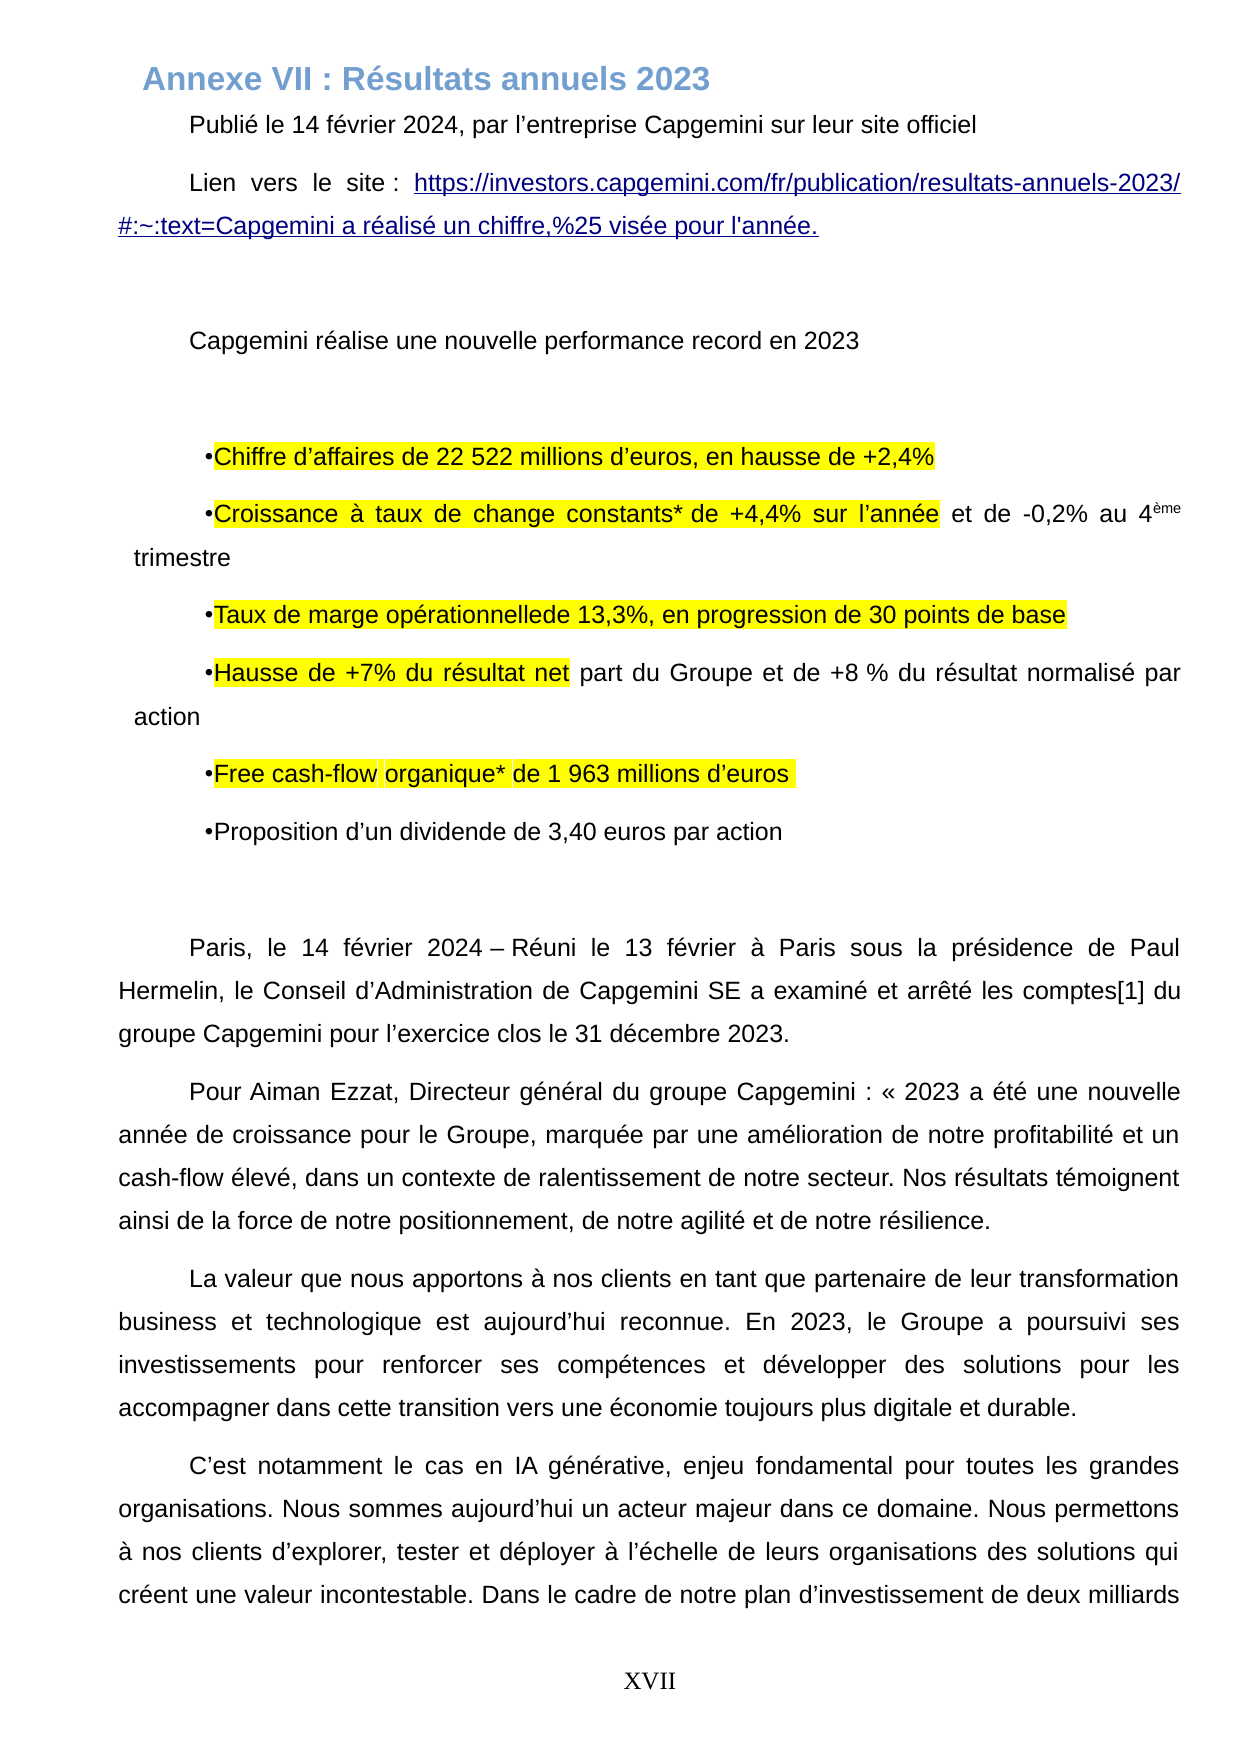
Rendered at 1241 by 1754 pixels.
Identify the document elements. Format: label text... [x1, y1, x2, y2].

text La valeur que nous apportons à nos clients en tant que partenaire de leur transformation business et technologique est aujourd’hui reconnue. En 2023, le Groupe a poursuivi ses investissements pour renforcer ses compétences et développer des solutions pour les accompagner dans cette transition vers une économie toujours plus digitale et durable. [118, 1263, 1181, 1422]
text C’est notamment le cas en IA générative, enjeu fondamental pour toutes les grandes organisations. Nous sommes aujourd’hui un acteur majeur dans ce domaine. Nous permettons à nos clients d’explorer, tester et déployer à l’échelle de leurs organisations des solutions qui créent une valeur incontestable. Dans le cadre de notre plan d’investissement de deux milliards [118, 1451, 1181, 1609]
list Proposition d’un dividende de 3,40 euros par action [118, 817, 1181, 846]
subtitle Annexe VII : Résultats annuels 2023 [118, 59, 1181, 97]
text Lien vers le site : https://investors.capgemini.com/fr/publication/resultats-annuels-2023/#:~:text=Capgemini a réalisé un chiffre,%25 visée pour l'année. [118, 168, 1181, 239]
list Croissance à taux de change constants* de +4,4% sur l’année et de -0,2% au 4ème trimestre [118, 499, 1181, 571]
list Hausse de +7% du résultat net part du Groupe et de +8 % du résultat normalisé par action [118, 658, 1181, 730]
text Publié le 14 février 2024, par l’entreprise Capgemini sur leur site officiel [118, 110, 1181, 139]
list Taux de marge opérationnellede 13,3%, en progression de 30 points de base [118, 600, 1181, 629]
text Capgemini réalise une nouvelle performance record en 2023 [118, 326, 1181, 355]
text Paris, le 14 février 2024 – Réuni le 13 février à Paris sous la présidence de Paul Hermelin, le Conseil d’Administration de Capgemini SE a examiné et arrêté les comptes[1] du groupe Capgemini pour l’exercice clos le 31 décembre 2023. [118, 932, 1181, 1047]
text Pour Aiman Ezzat, Directeur général du groupe Capgemini : « 2023 a été une nouvelle année de croissance pour le Groupe, marquée par une amélioration de notre profitabilité et un cash-flow élevé, dans un contexte de ralentissement de notre secteur. Nos résultats témoignent ainsi de la force de notre positionnement, de notre agilité et de notre résilience. [118, 1076, 1181, 1234]
list Free cash-flow organique* de 1 963 millions d’euros [118, 759, 1181, 788]
list Chiffre d’affaires de 22 522 millions d’euros, en hausse de +2,4% [118, 442, 1181, 471]
